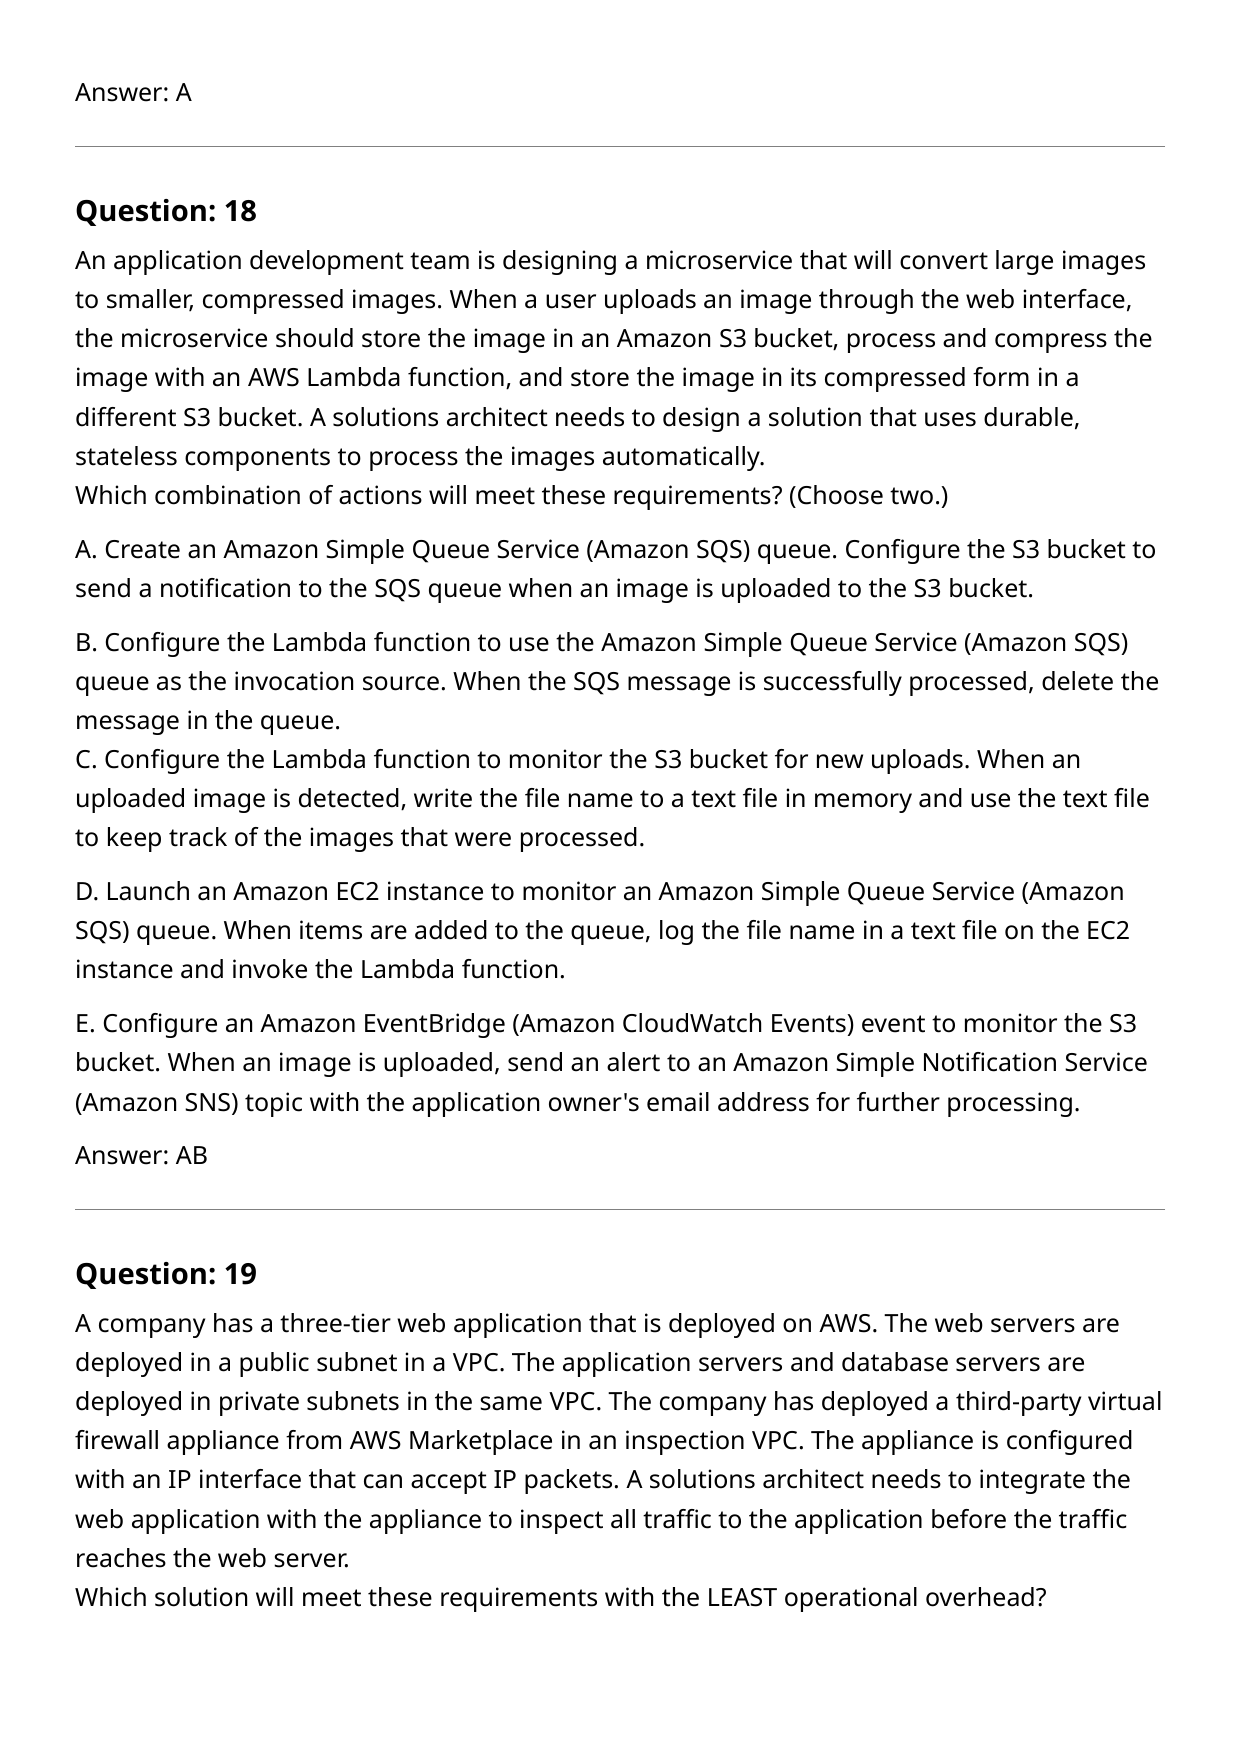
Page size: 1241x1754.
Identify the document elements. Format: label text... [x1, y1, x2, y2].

subtitle Question: 18 [75, 190, 1165, 230]
text An application development team is designing a microservice that will convert large images to smaller, compressed images. When a user uploads an image through the web interface, the microservice should store the image in an Amazon S3 bucket, process and compress the image with an AWS Lambda function, and store the image in its compressed form in a different S3 bucket. A solutions architect needs to design a solution that uses durable, stateless components to process the images automatically. Which combination of actions will meet these requirements? (Choose two.) [75, 242, 1165, 512]
text A. Create an Amazon Simple Queue Service (Amazon SQS) queue. Configure the S3 bucket to send a notification to the SQS queue when an image is uploaded to the S3 bucket. [75, 531, 1165, 604]
text B. Configure the Lambda function to use the Amazon Simple Queue Service (Amazon SQS) queue as the invocation source. When the SQS message is successfully processed, delete the message in the queue. C. Configure the Lambda function to monitor the S3 bucket for new uploads. When an uploaded image is detected, write the file name to a text file in memory and use the text file to keep track of the images that were processed. [75, 624, 1165, 854]
text D. Launch an Amazon EC2 instance to monitor an Amazon Simple Queue Service (Amazon SQS) queue. When items are added to the queue, log the file name in a text file on the EC2 instance and invoke the Lambda function. [75, 874, 1165, 986]
text A company has a three-tier web application that is deployed on AWS. The web servers are deployed in a public subnet in a VPC. The application servers and database servers are deployed in private subnets in the same VPC. The company has deployed a third-party virtual firewall appliance from AWS Marketplace in an inspection VPC. The appliance is configured with an IP interface that can accept IP packets. A solutions architect needs to integrate the web application with the appliance to inspect all traffic to the application before the traffic reaches the web server. Which solution will meet these requirements with the LEAST operational overhead? [75, 1305, 1165, 1614]
text Answer: AB [75, 1138, 1165, 1172]
text Answer: A [75, 75, 1165, 109]
subtitle Question: 19 [75, 1253, 1165, 1293]
text E. Configure an Amazon EventBridge (Amazon CloudWatch Events) event to monitor the S3 bucket. When an image is uploaded, send an alert to an Amazon Simple Notification Service (Amazon SNS) topic with the application owner's email address for further processing. [75, 1006, 1165, 1118]
